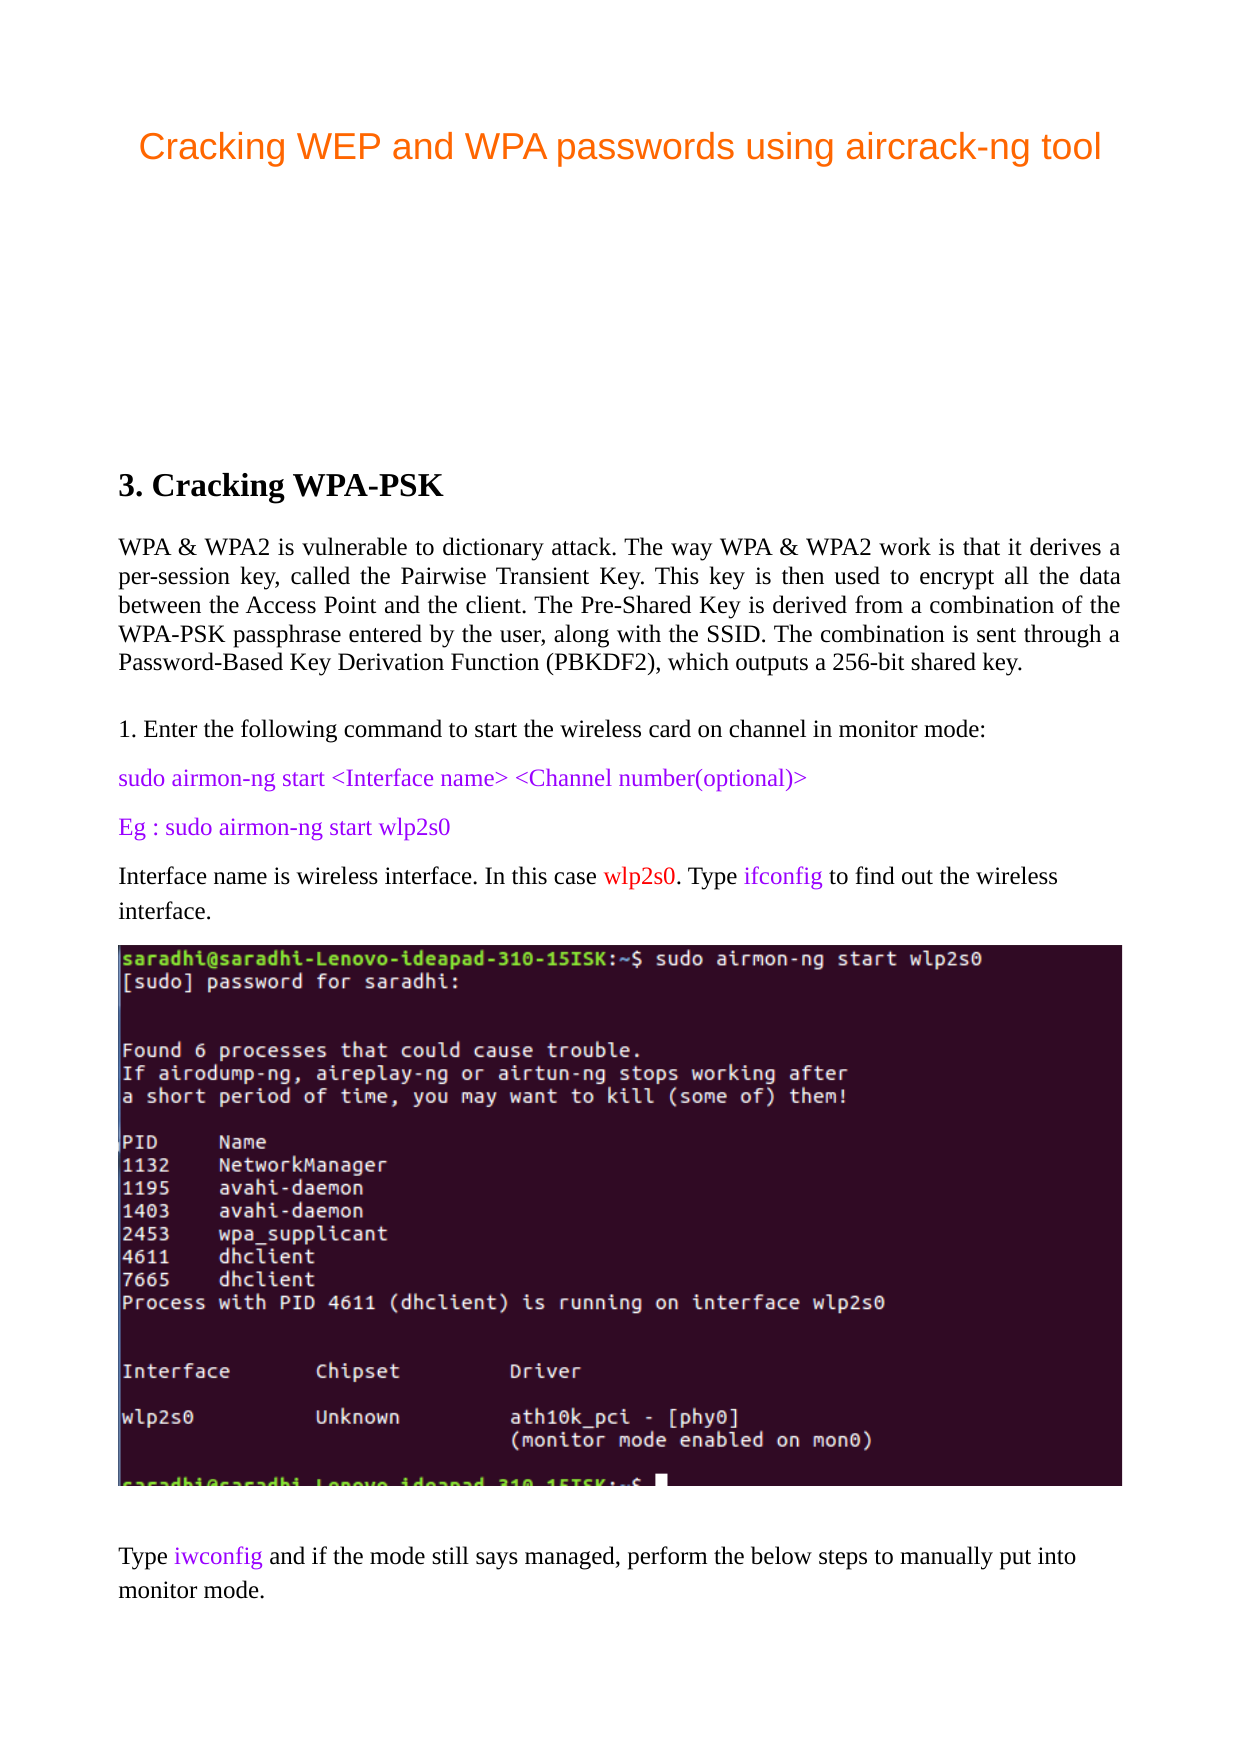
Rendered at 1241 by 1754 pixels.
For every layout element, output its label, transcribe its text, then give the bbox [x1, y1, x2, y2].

picture [118, 945, 1123, 1486]
text sudo airmon-ng start <Interface name> <Channel number(optional)> [118, 763, 1122, 792]
text Type iwconfig and if the mode still says managed, perform the below steps to manually put into monitor mode. [118, 1541, 1122, 1604]
text Interface name is wireless interface. In this case wlp2s0. Type ifconfig to find out the wireless interface. [118, 861, 1122, 925]
text Eg : sudo airmon-ng start wlp2s0 [118, 812, 1122, 841]
text WPA & WPA2 is vulnerable to dictionary attack. The way WPA & WPA2 work is that it derives a per-session key, called the Pairwise Transient Key. This key is then used to encrypt all the data between the Access Point and the client. The Pre-Shared Key is derived from a combination of the WPA-PSK passphrase entered by the user, along with the SSID. The combination is sent through a Password-Based Key Derivation Function (PBKDF2), which outputs a 256-bit shared key. [118, 532, 1122, 676]
text 1. Enter the following command to start the wireless card on channel in monitor mode: [118, 714, 1122, 743]
text 3. Cracking WPA-PSK [118, 465, 1122, 504]
